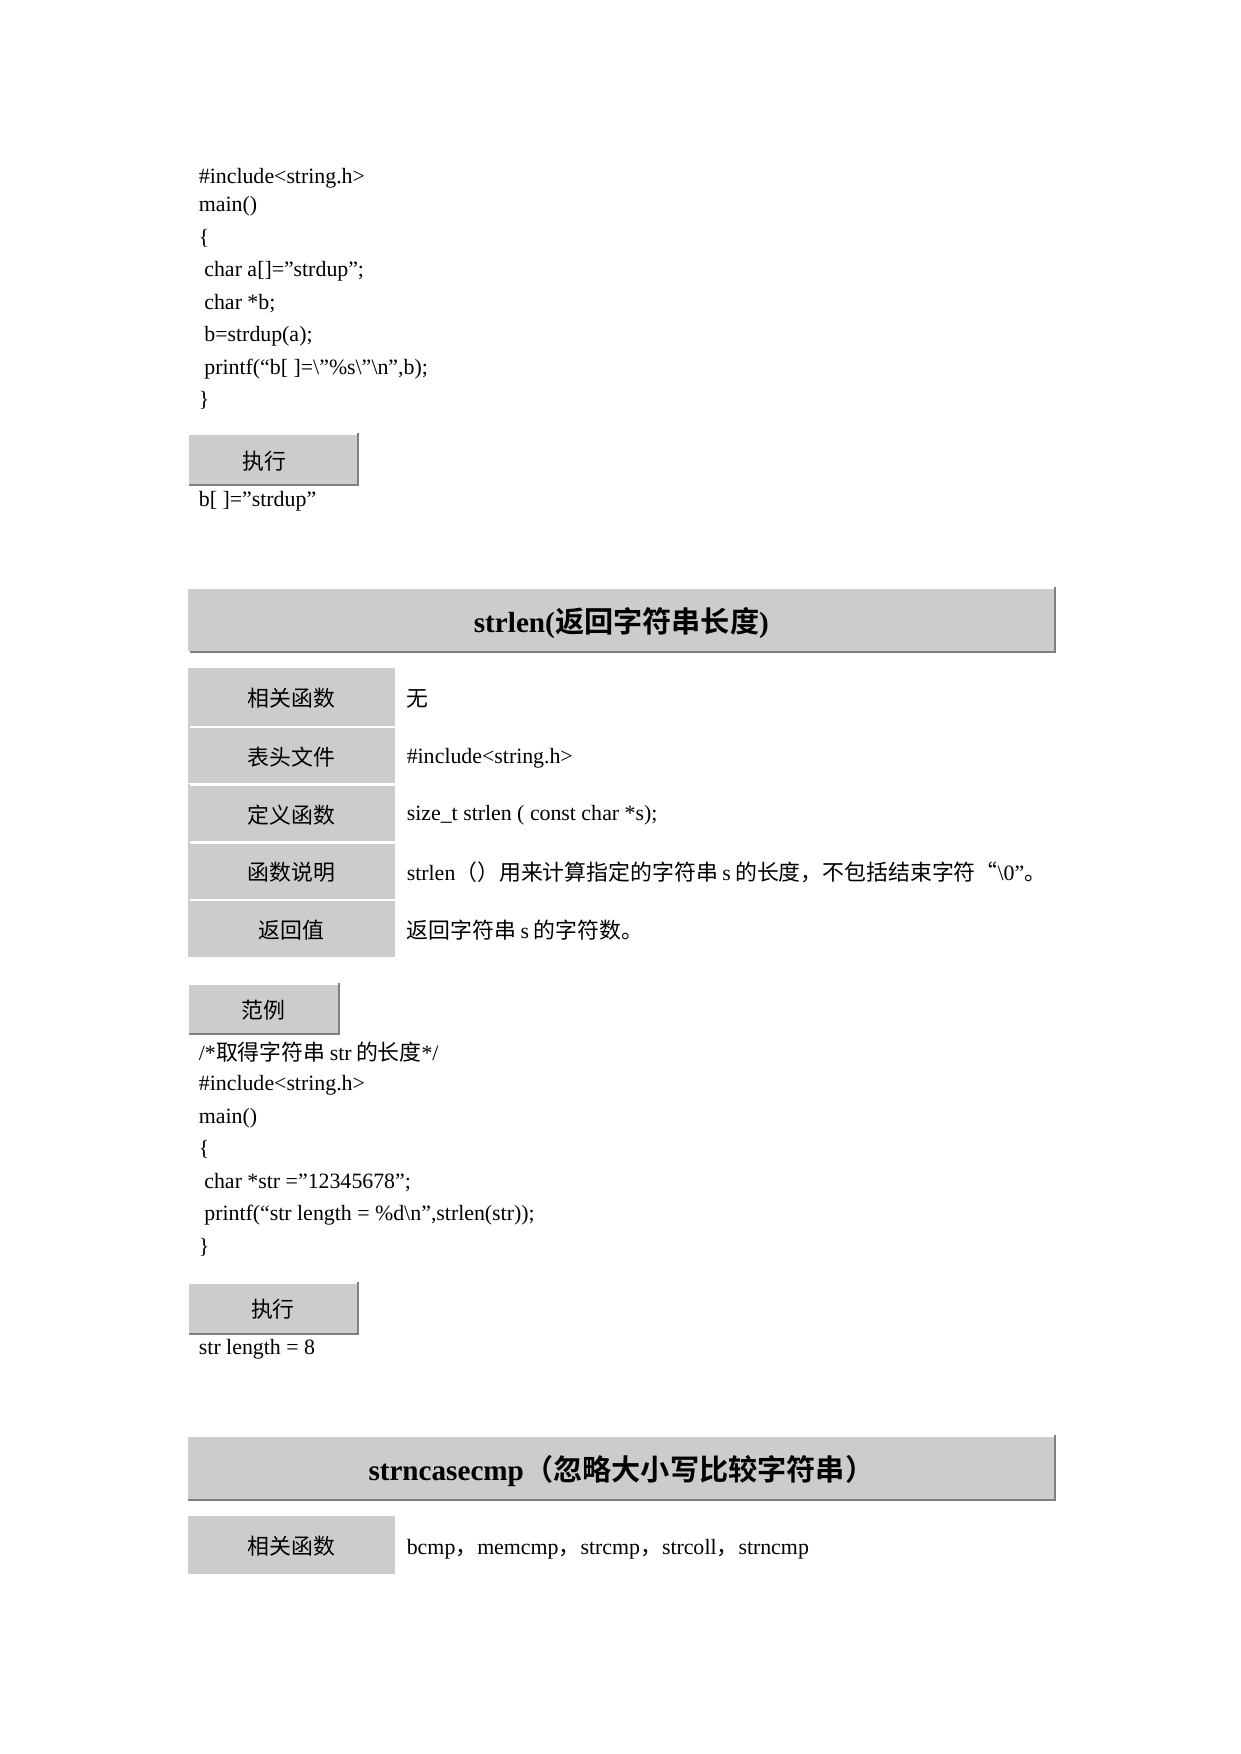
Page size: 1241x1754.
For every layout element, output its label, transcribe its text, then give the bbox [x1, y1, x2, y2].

table_cell [359, 433, 1055, 484]
table_cell [340, 983, 1055, 1033]
table_cell 表头文件 [188, 726, 395, 783]
table_cell 定义函数 [188, 784, 395, 841]
table_cell strlen（）用来计算指定的字符串s的长度，不包括结束字符“\0”。 [395, 841, 1055, 899]
table_cell bcmp，memcmp，strcmp，strcoll，strncmp [395, 1516, 1055, 1574]
table_cell 相关函数 [188, 668, 395, 726]
table_cell #include<string.h> [395, 726, 1055, 783]
table_cell 执行 [189, 1284, 357, 1333]
table_cell /*取得字符串str的长度*/ #include<string.h> main() { char *str =”12345678”; printf(“str length = %d\n”,strlen(str)); } [188, 1033, 1055, 1282]
table_cell [188, 651, 1055, 668]
table_cell 执行 [189, 435, 357, 484]
table_header strncasecmp（忽略大小写比较字符串） [188, 1437, 1054, 1499]
table_cell b[ ]=”strdup” [188, 484, 1055, 554]
table_cell size_t strlen ( const char *s); [395, 784, 1055, 841]
table_cell 返回字符串s的字符数。 [395, 899, 1055, 957]
table_cell [359, 1282, 1055, 1333]
table_cell #include<string.h> main() { char a[]=”strdup”; char *b; b=strdup(a); printf(“b[ ]=\”%s\”\n”,b); } [188, 162, 1055, 433]
table_cell 范例 [189, 985, 338, 1033]
table_cell [188, 1501, 1055, 1516]
table_cell 相关函数 [188, 1516, 395, 1574]
table_cell [188, 957, 1055, 983]
table_cell 函数说明 [188, 841, 395, 899]
table_cell str length = 8 [188, 1333, 1055, 1402]
table_cell 无 [395, 668, 1055, 726]
table_cell 返回值 [188, 899, 395, 957]
table_header strlen(返回字符串长度) [188, 589, 1054, 651]
